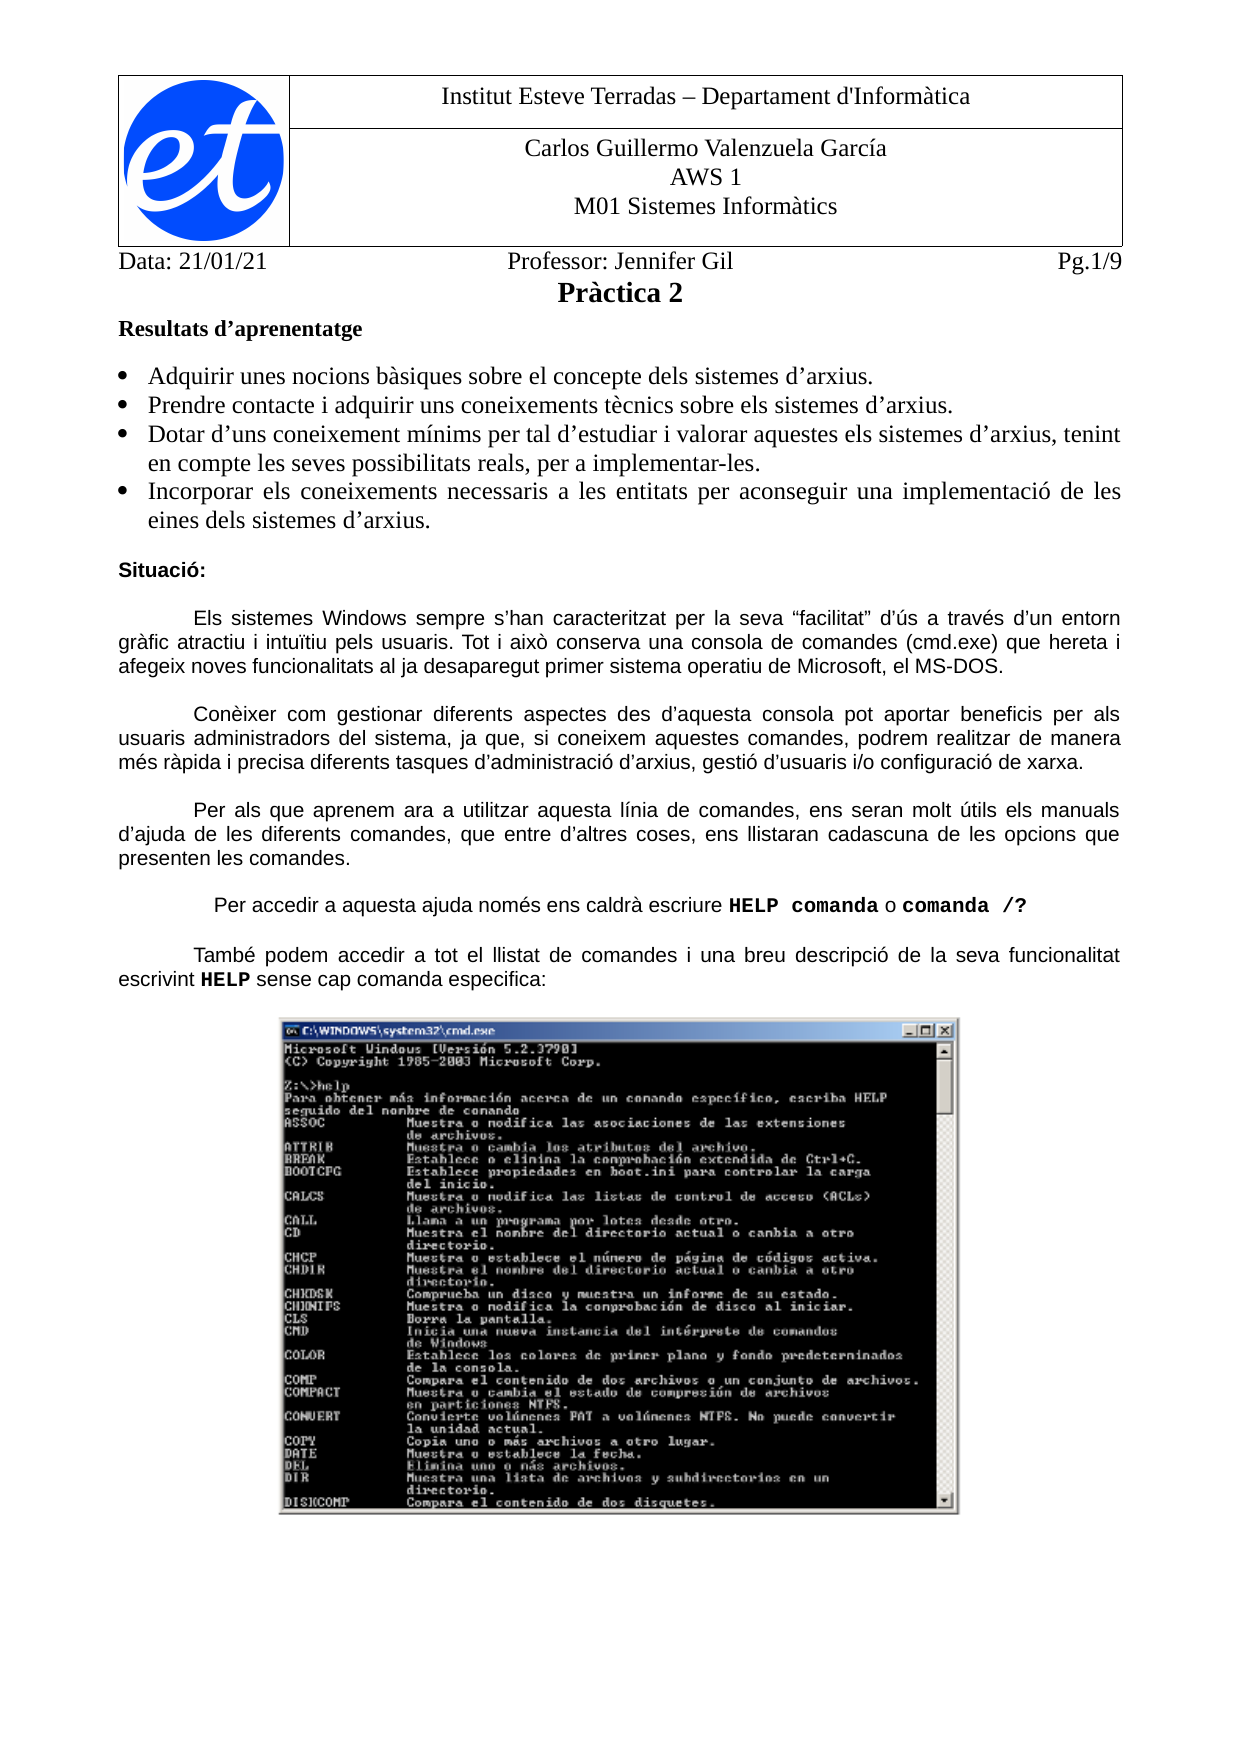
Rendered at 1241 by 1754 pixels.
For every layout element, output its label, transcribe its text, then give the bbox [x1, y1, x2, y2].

list Adquirir unes nocions bàsiques sobre el concepte dels sistemes d’arxius. [118, 361, 1122, 390]
text Conèixer com gestionar diferents aspectes des d’aquesta consola pot aportar beneficis per als usuaris administradors del sistema, ja que, si coneixem aquestes comandes, podrem realitzar de manera més ràpida i precisa diferents tasques d’administració d’arxius, gestió d’usuaris i/o configuració de xarxa. [118, 702, 1122, 773]
text Per accedir a aquesta ajuda només ens caldrà escriure HELP comanda o comanda /? [118, 893, 1122, 919]
picture [276, 1016, 964, 1518]
text Resultats d’aprenentatge [118, 315, 1122, 342]
text També podem accedir a tot el llistat de comandes i una breu descripció de la seva funcionalitat escrivint HELP sense cap comanda especifica: [118, 943, 1122, 993]
text Per als que aprenem ara a utilitzar aquesta línia de comandes, ens seran molt útils els manuals d’ajuda de les diferents comandes, que entre d’altres coses, ens llistaran cadascuna de les opcions que presenten les comandes. [118, 797, 1122, 869]
text Els sistemes Windows sempre s’han caracteritzat per la seva “facilitat” d’ús a través d’un entorn gràfic atractiu i intuïtiu pels usuaris. Tot i això conserva una consola de comandes (cmd.exe) que hereta i afegeix noves funcionalitats al ja desaparegut primer sistema operatiu de Microsoft, el MS-DOS. [118, 606, 1122, 678]
picture [123, 80, 284, 241]
text Pràctica 2 [118, 275, 1122, 309]
list Dotar d’uns coneixement mínims per tal d’estudiar i valorar aquestes els sistemes d’arxius, tenint en compte les seves possibilitats reals, per a implementar-les. [118, 419, 1122, 476]
list Prendre contacte i adquirir uns coneixements tècnics sobre els sistemes d’arxius. [118, 390, 1122, 419]
text Situació: [118, 558, 1122, 582]
list Incorporar els coneixements necessaris a les entitats per aconseguir una implementació de les eines dels sistemes d’arxius. [118, 476, 1122, 534]
